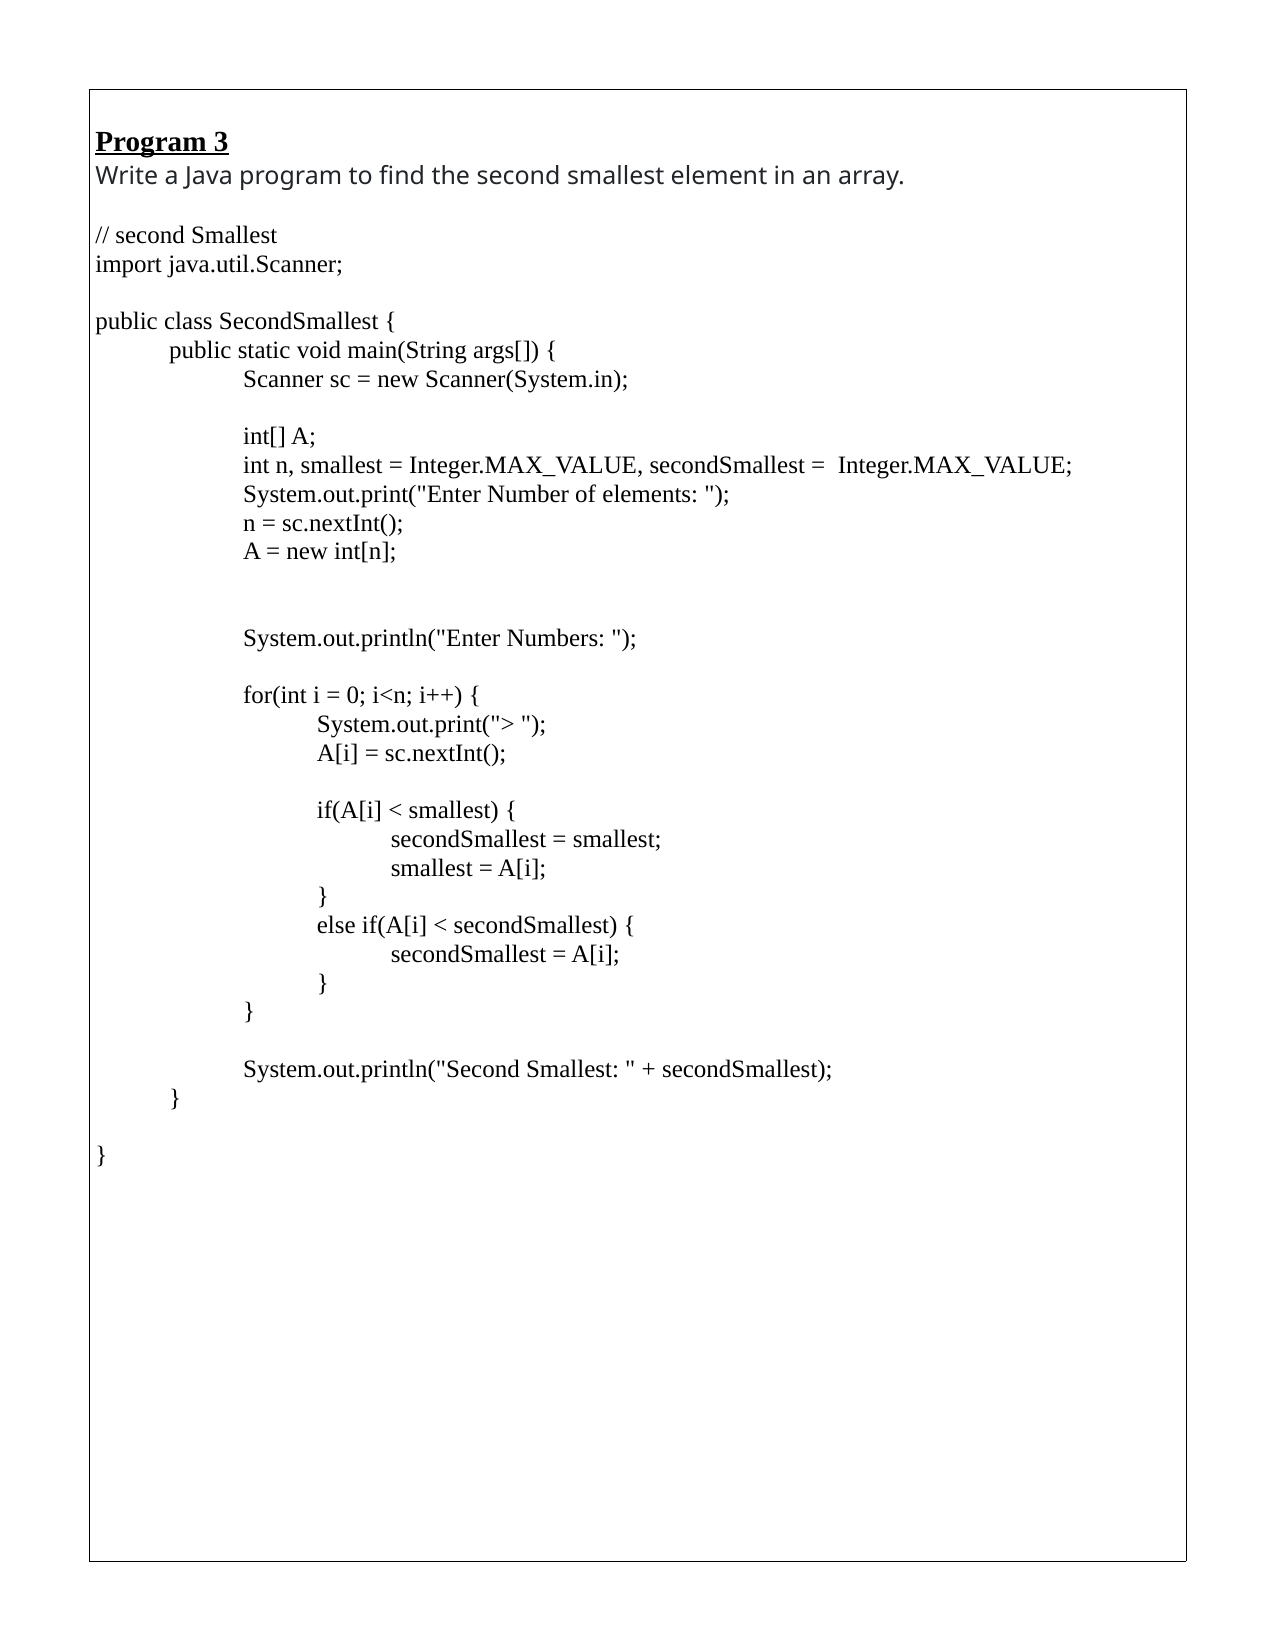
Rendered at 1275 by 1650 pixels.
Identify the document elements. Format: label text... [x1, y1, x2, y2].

text for(int i = 0; i<n; i++) { [95, 680, 1180, 709]
text Program 3 [95, 124, 1180, 157]
text A = new int[n]; [95, 536, 1180, 565]
text } [95, 1083, 1180, 1111]
text else if(A[i] < secondSmallest) { [95, 910, 1180, 939]
text import java.util.Scanner; [95, 249, 1180, 278]
text System.out.print("Enter Number of elements: "); [95, 479, 1180, 508]
text int[] A; [95, 421, 1180, 450]
text System.out.print("> "); [95, 709, 1180, 738]
text int n, smallest = Integer.MAX_VALUE, secondSmallest = Integer.MAX_VALUE; [95, 450, 1180, 479]
text smallest = A[i]; [95, 853, 1180, 881]
text Scanner sc = new Scanner(System.in); [95, 364, 1180, 393]
text public static void main(String args[]) { [95, 335, 1180, 364]
text } [95, 968, 1180, 996]
text } [95, 1140, 1180, 1169]
text secondSmallest = smallest; [95, 824, 1180, 853]
text // second Smallest [95, 220, 1180, 249]
text System.out.println("Enter Numbers: "); [95, 623, 1180, 651]
text A[i] = sc.nextInt(); [95, 738, 1180, 766]
text n = sc.nextInt(); [95, 508, 1180, 536]
text if(A[i] < smallest) { [95, 795, 1180, 824]
text public class SecondSmallest { [95, 306, 1180, 335]
text secondSmallest = A[i]; [95, 939, 1180, 968]
text Write a Java program to find the second smallest element in an array. [95, 157, 1180, 191]
text } [95, 881, 1180, 910]
text System.out.println("Second Smallest: " + secondSmallest); [95, 1054, 1180, 1083]
text } [95, 996, 1180, 1025]
